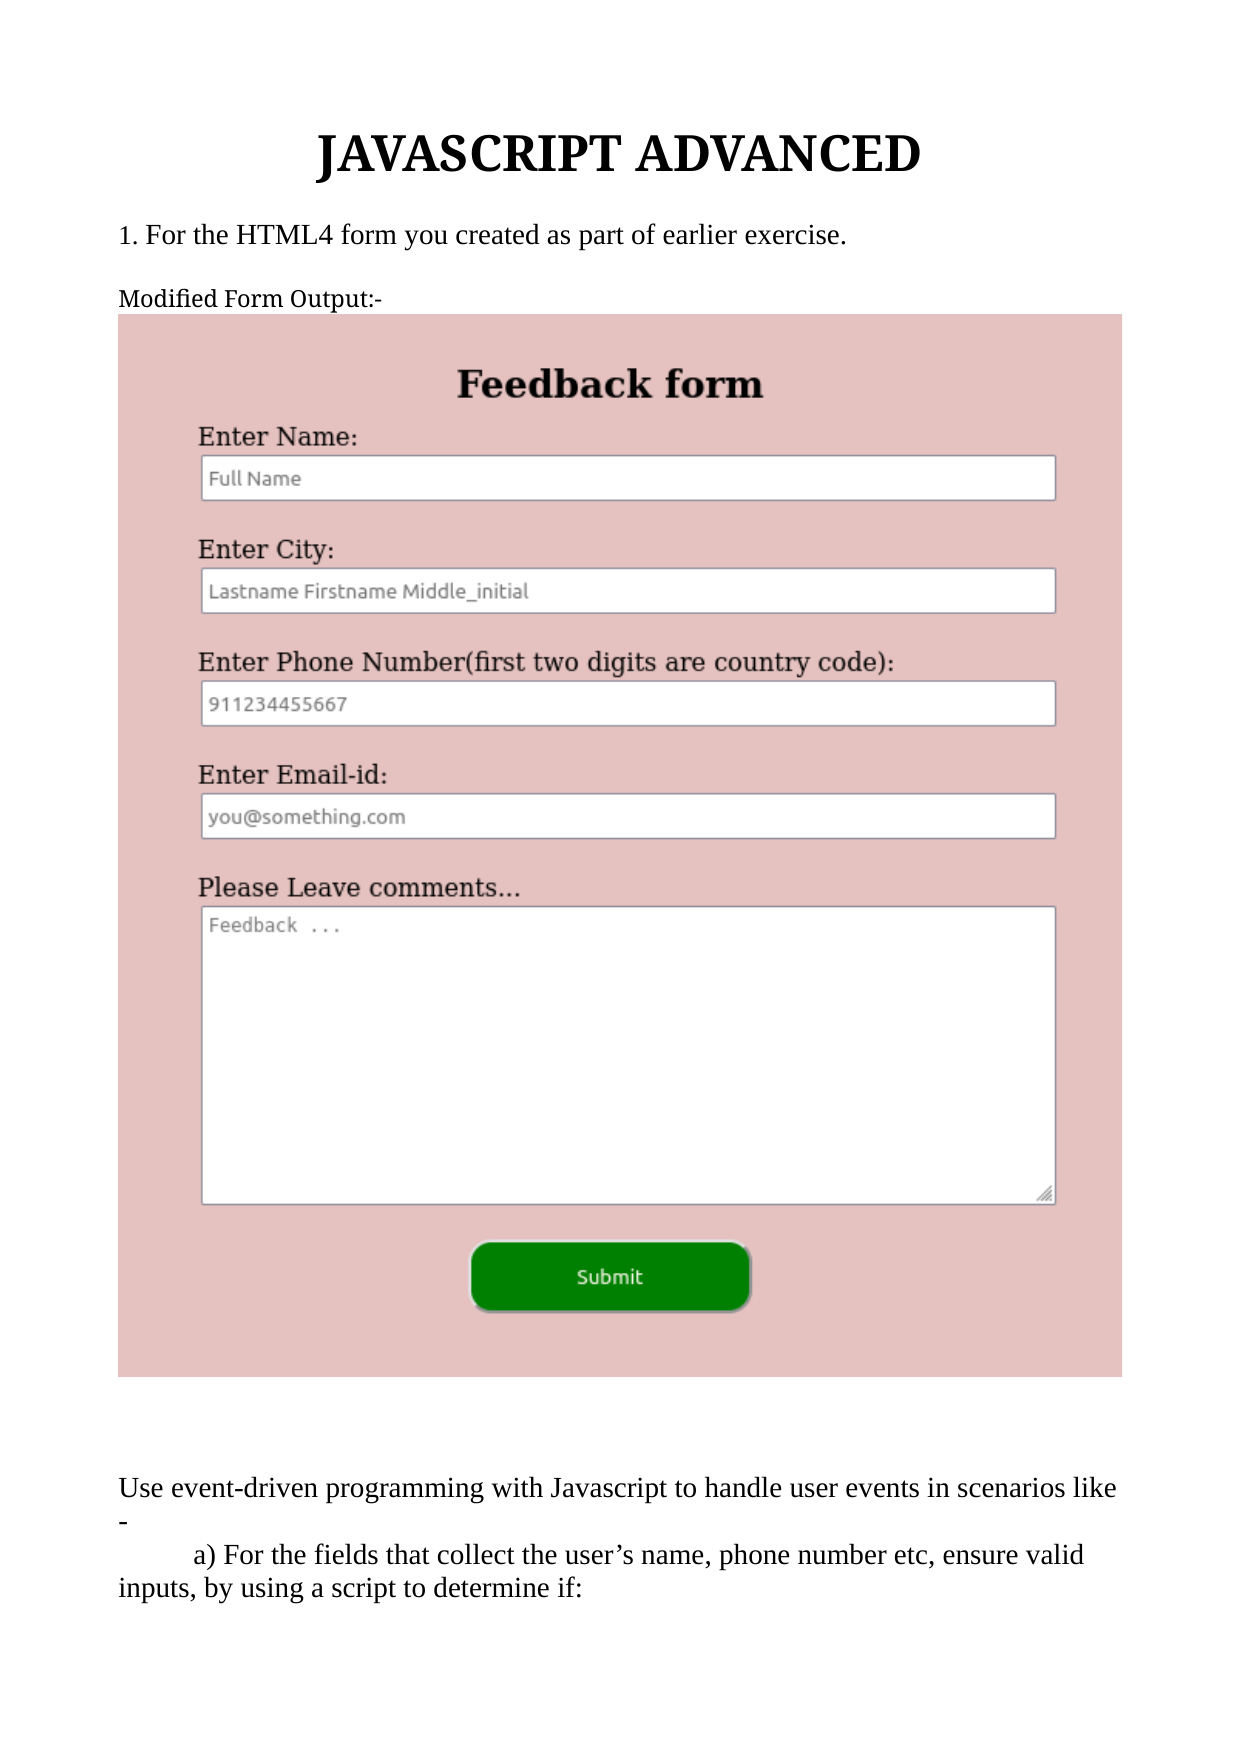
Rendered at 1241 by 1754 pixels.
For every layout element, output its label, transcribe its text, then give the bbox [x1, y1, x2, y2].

text a) For the fields that collect the user’s name, phone number etc, ensure valid inputs, by using a script to determine if: [118, 1537, 1122, 1604]
text JAVASCRIPT ADVANCED [118, 118, 1122, 186]
text 1. For the HTML4 form you created as part of earlier exercise. [118, 217, 1122, 251]
picture [118, 314, 1123, 1377]
text Modified Form Output:- [118, 282, 1122, 314]
text Use event-driven programming with Javascript to handle user events in scenarios like - [118, 1470, 1122, 1537]
